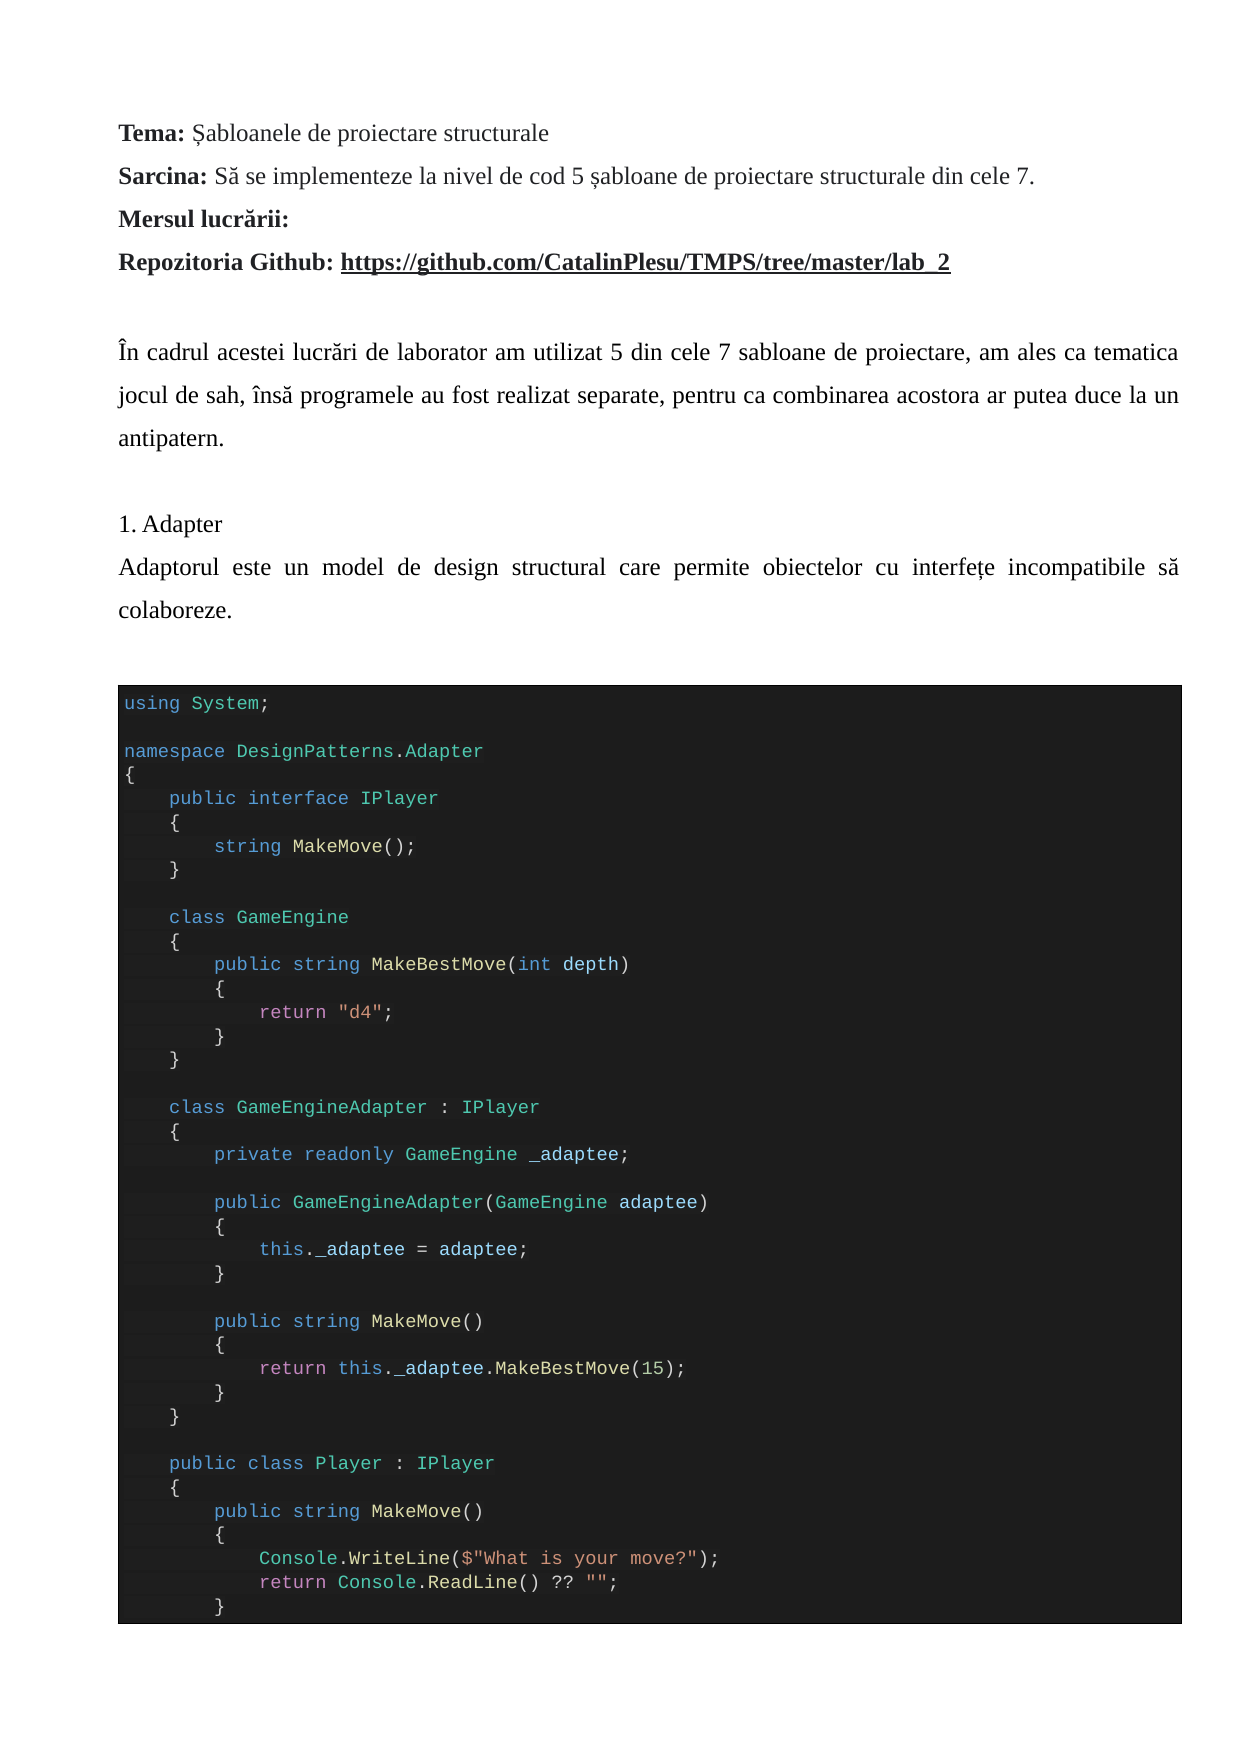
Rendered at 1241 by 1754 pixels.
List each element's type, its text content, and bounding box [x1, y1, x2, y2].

text În cadrul acestei lucrări de laborator am utilizat 5 din cele 7 sabloane de proiectare, am ales ca tematica jocul de sah, însă programele au fost realizat separate, pentru ca combinarea acostora ar putea duce la un antipatern. [118, 337, 1181, 452]
text Adaptorul este un model de design structural care permite obiectelor cu interfețe incompatibile să colaboreze. [118, 552, 1181, 624]
text Repozitoria Github: https://github.com/CatalinPlesu/TMPS/tree/master/lab_2 [118, 247, 1181, 276]
text Tema: Șabloanele de proiectare structurale [118, 118, 1181, 147]
table_header using System; namespace DesignPatterns.Adapter { public interface IPlayer { string MakeMove(); } class GameEngine { public string MakeBestMove(int depth) { return "d4"; } } class GameEngineAdapter : IPlayer { private readonly GameEngine _adaptee; public GameEngineAdapter(GameEngine adaptee) { this._adaptee = adaptee; } public string MakeMove() { return this._adaptee.MakeBestMove(15); } } public class Player : IPlayer { public string MakeMove() { Console.WriteLine($"What is your move?"); return Console.ReadLine() ?? ""; } [119, 686, 1181, 1623]
text Sarcina: Să se implementeze la nivel de cod 5 șabloane de proiectare structurale din cele 7. [118, 161, 1181, 190]
text 1. Adapter [118, 509, 1181, 538]
text Mersul lucrării: [118, 204, 1181, 233]
